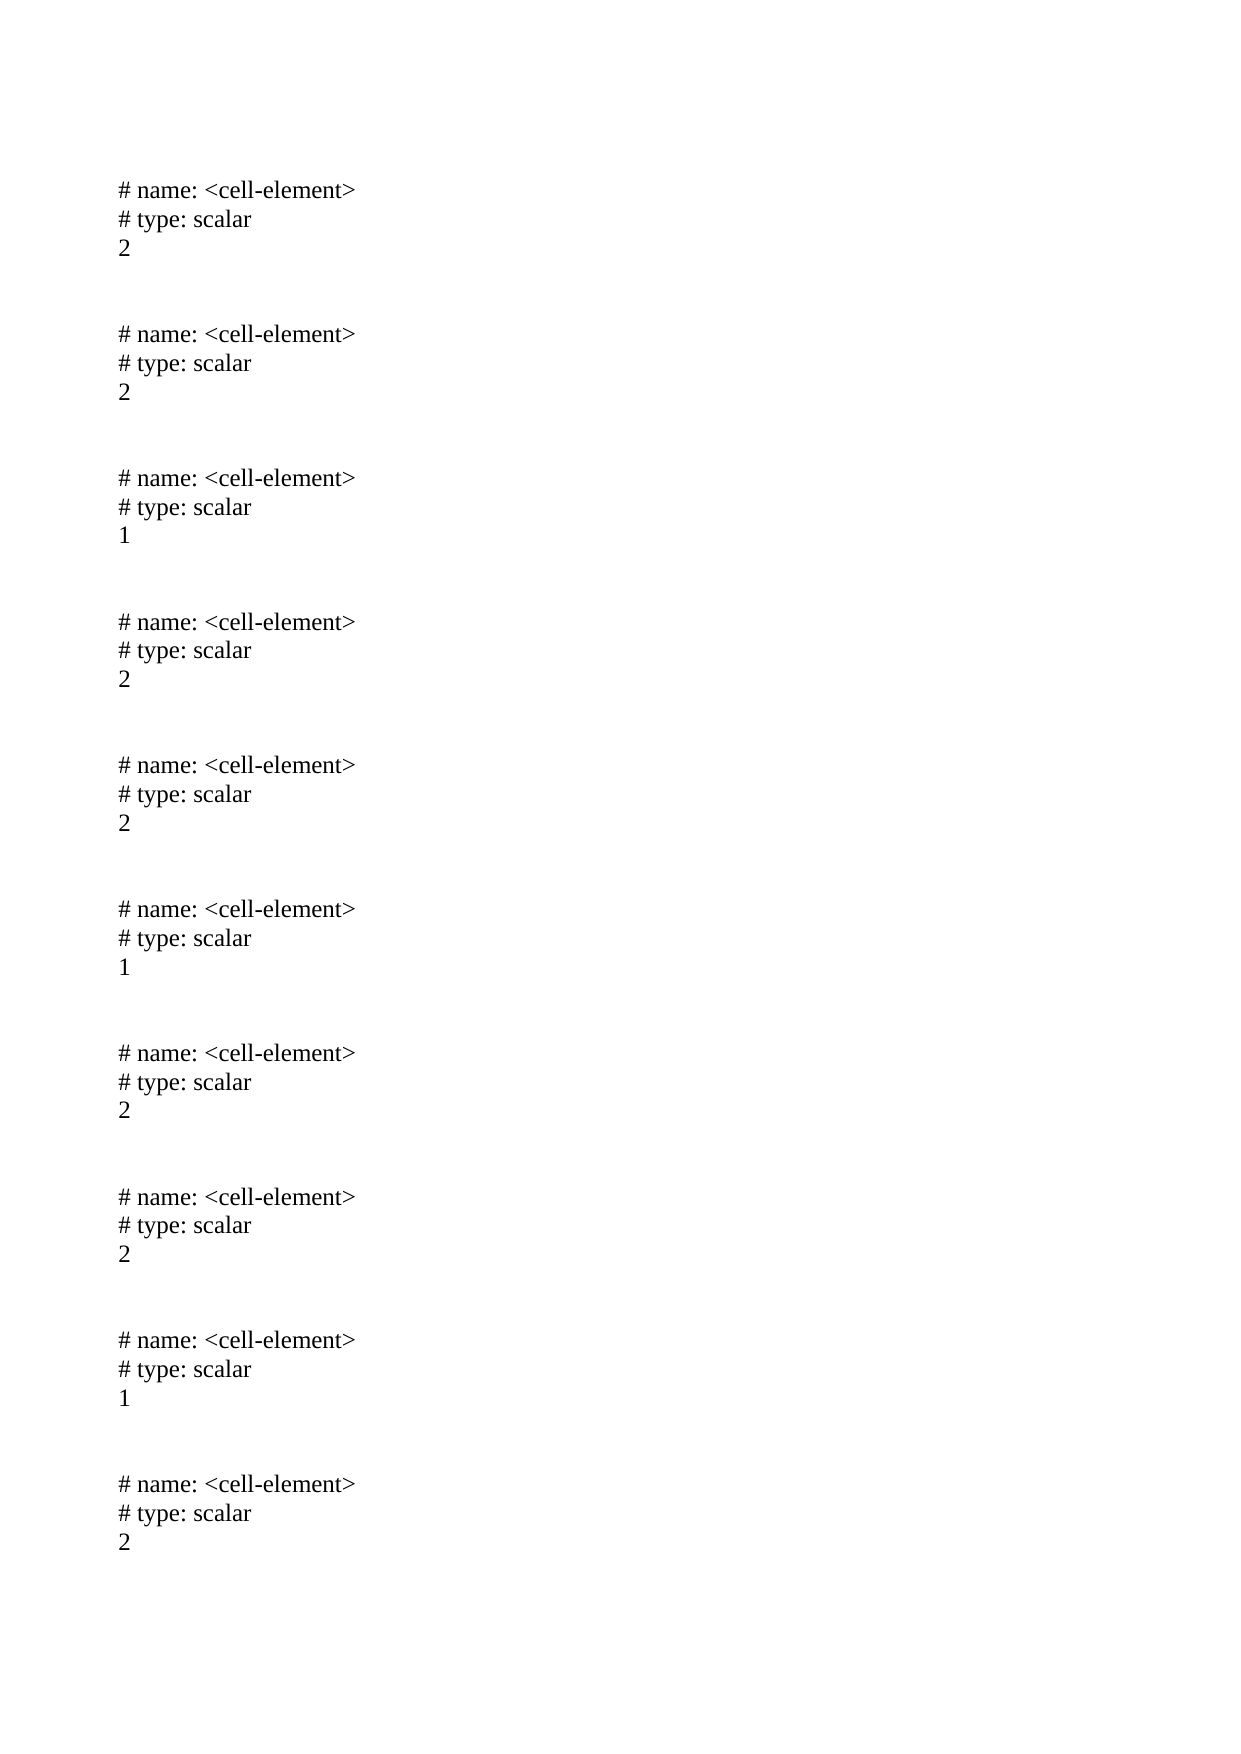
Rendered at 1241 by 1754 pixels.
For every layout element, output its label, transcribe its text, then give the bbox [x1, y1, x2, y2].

text 2 [118, 664, 1122, 693]
text # type: scalar [118, 1498, 1122, 1527]
text # type: scalar [118, 1067, 1122, 1096]
text 2 [118, 1239, 1122, 1268]
text 2 [118, 233, 1122, 262]
text # name: <cell-element> [118, 1182, 1122, 1211]
text # name: <cell-element> [118, 176, 1122, 204]
text # type: scalar [118, 1354, 1122, 1383]
text # name: <cell-element> [118, 463, 1122, 492]
text # name: <cell-element> [118, 751, 1122, 779]
text # name: <cell-element> [118, 1038, 1122, 1067]
text 2 [118, 1096, 1122, 1124]
text # name: <cell-element> [118, 319, 1122, 348]
text # type: scalar [118, 636, 1122, 664]
text # name: <cell-element> [118, 1326, 1122, 1354]
text # type: scalar [118, 492, 1122, 521]
text # type: scalar [118, 348, 1122, 377]
text 2 [118, 1527, 1122, 1556]
text 1 [118, 952, 1122, 981]
text # type: scalar [118, 1211, 1122, 1239]
text # name: <cell-element> [118, 607, 1122, 636]
text # name: <cell-element> [118, 894, 1122, 923]
text # type: scalar [118, 204, 1122, 233]
text # name: <cell-element> [118, 1469, 1122, 1498]
text 1 [118, 1383, 1122, 1412]
text # type: scalar [118, 779, 1122, 808]
text 1 [118, 521, 1122, 549]
text 2 [118, 377, 1122, 406]
text # type: scalar [118, 923, 1122, 952]
text 2 [118, 808, 1122, 837]
